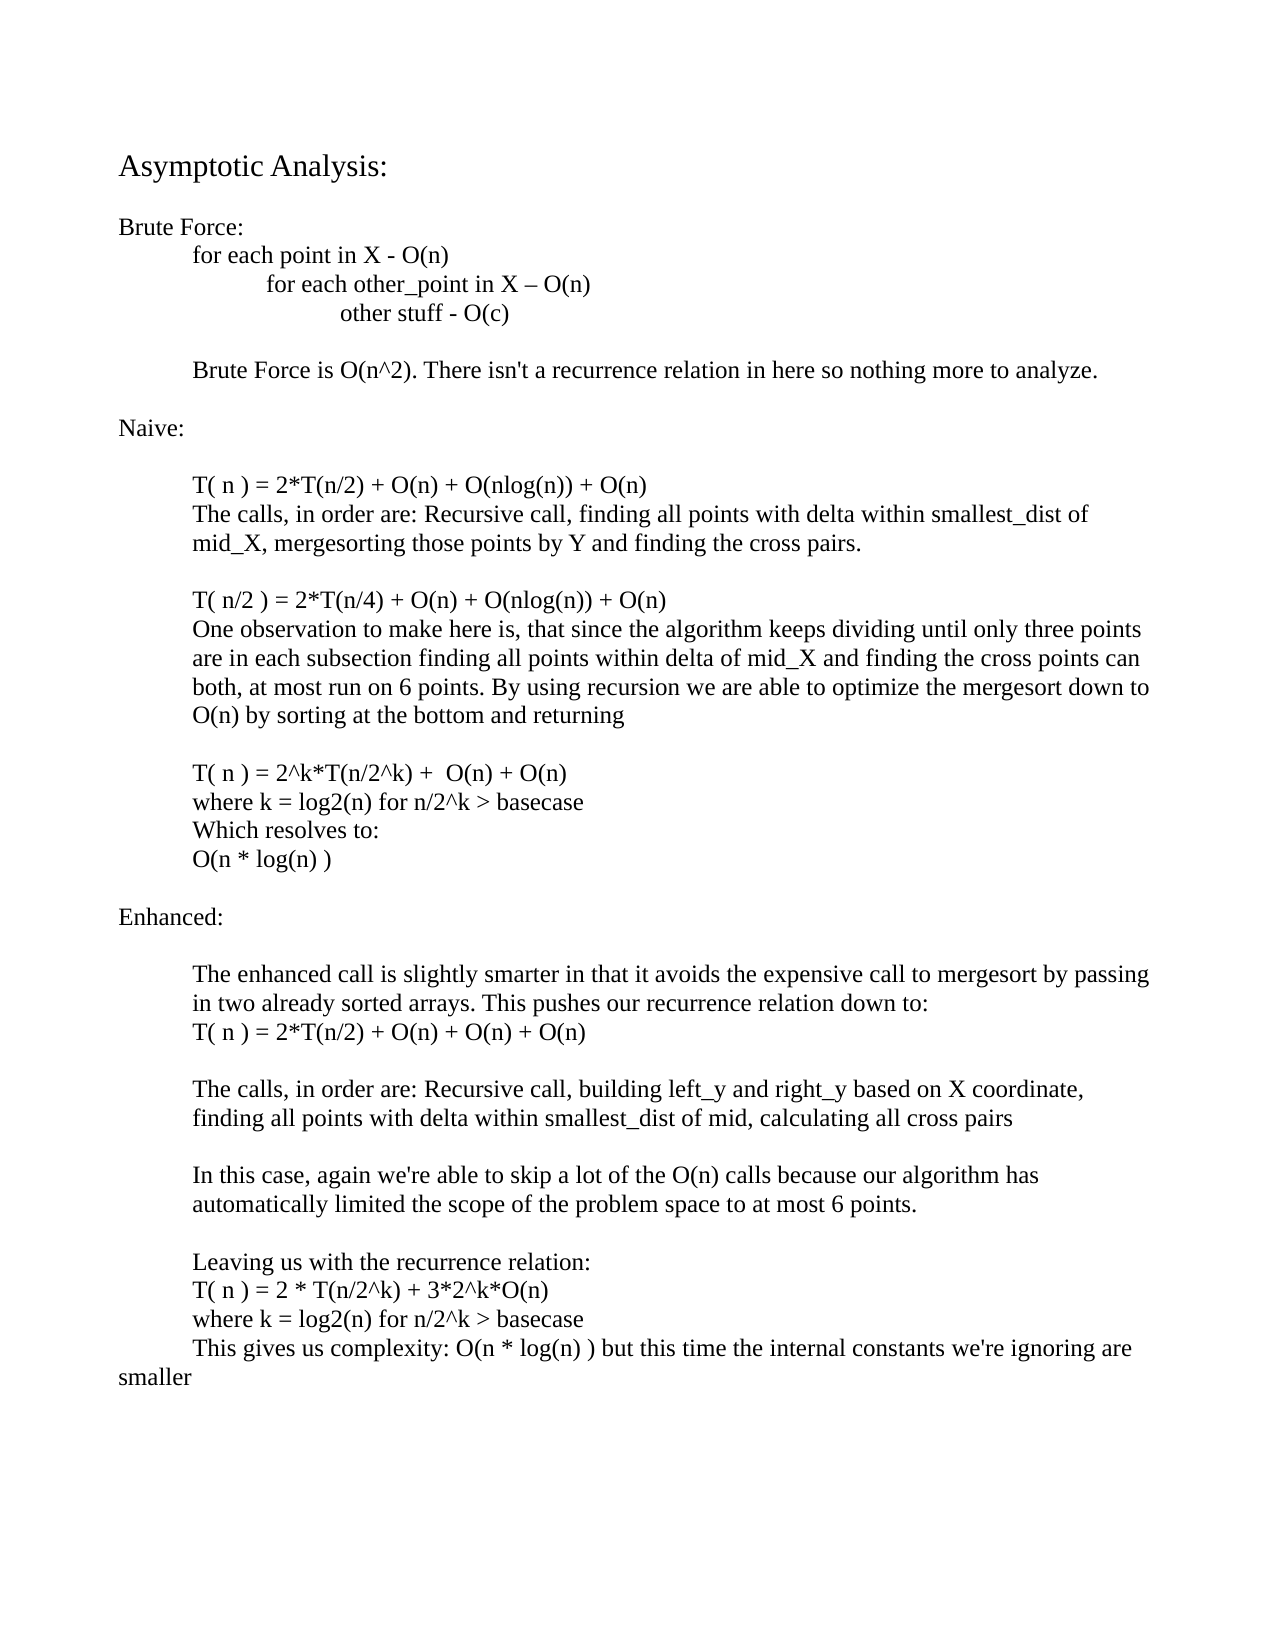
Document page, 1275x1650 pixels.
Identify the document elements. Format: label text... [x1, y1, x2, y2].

text where k = log2(n) for n/2^k > basecase [118, 787, 1157, 815]
text Brute Force is O(n^2). There isn't a recurrence relation in here so nothing more to analyze. [118, 355, 1157, 384]
text other stuff - O(c) [118, 298, 1157, 327]
text One observation to make here is, that since the algorithm keeps dividing until only three points are in each subsection finding all points within delta of mid_X and finding the cross points can both, at most run on 6 points. By using recursion we are able to optimize the mergesort down to O(n) by sorting at the bottom and returning [118, 614, 1157, 729]
text The calls, in order are: Recursive call, finding all points with delta within smallest_dist of mid_X, mergesorting those points by Y and finding the cross pairs. [118, 499, 1157, 557]
text In this case, again we're able to skip a lot of the O(n) calls because our algorithm has automatically limited the scope of the problem space to at most 6 points. [118, 1160, 1157, 1218]
text Naive: [118, 413, 1157, 442]
text Which resolves to: [118, 815, 1157, 844]
text Enhanced: [118, 902, 1157, 930]
text The calls, in order are: Recursive call, building left_y and right_y based on X coordinate, finding all points with delta within smallest_dist of mid, calculating all cross pairs [118, 1074, 1157, 1132]
text Leaving us with the recurrence relation: [118, 1247, 1157, 1275]
text Asymptotic Analysis: [118, 147, 1157, 183]
text Brute Force: [118, 212, 1157, 240]
text The enhanced call is slightly smarter in that it avoids the expensive call to mergesort by passing in two already sorted arrays. This pushes our recurrence relation down to: [118, 959, 1157, 1017]
text where k = log2(n) for n/2^k > basecase [118, 1304, 1157, 1333]
text T( n/2 ) = 2*T(n/4) + O(n) + O(nlog(n)) + O(n) [118, 585, 1157, 614]
text T( n ) = 2*T(n/2) + O(n) + O(nlog(n)) + O(n) [118, 470, 1157, 499]
text for each point in X - O(n) [118, 240, 1157, 269]
text for each other_point in X – O(n) [118, 269, 1157, 298]
text O(n * log(n) ) [118, 844, 1157, 873]
text This gives us complexity: O(n * log(n) ) but this time the internal constants we're ignoring are smaller [118, 1333, 1157, 1390]
text T( n ) = 2^k*T(n/2^k) + O(n) + O(n) [118, 758, 1157, 787]
text T( n ) = 2 * T(n/2^k) + 3*2^k*O(n) [118, 1275, 1157, 1304]
text T( n ) = 2*T(n/2) + O(n) + O(n) + O(n) [118, 1017, 1157, 1045]
